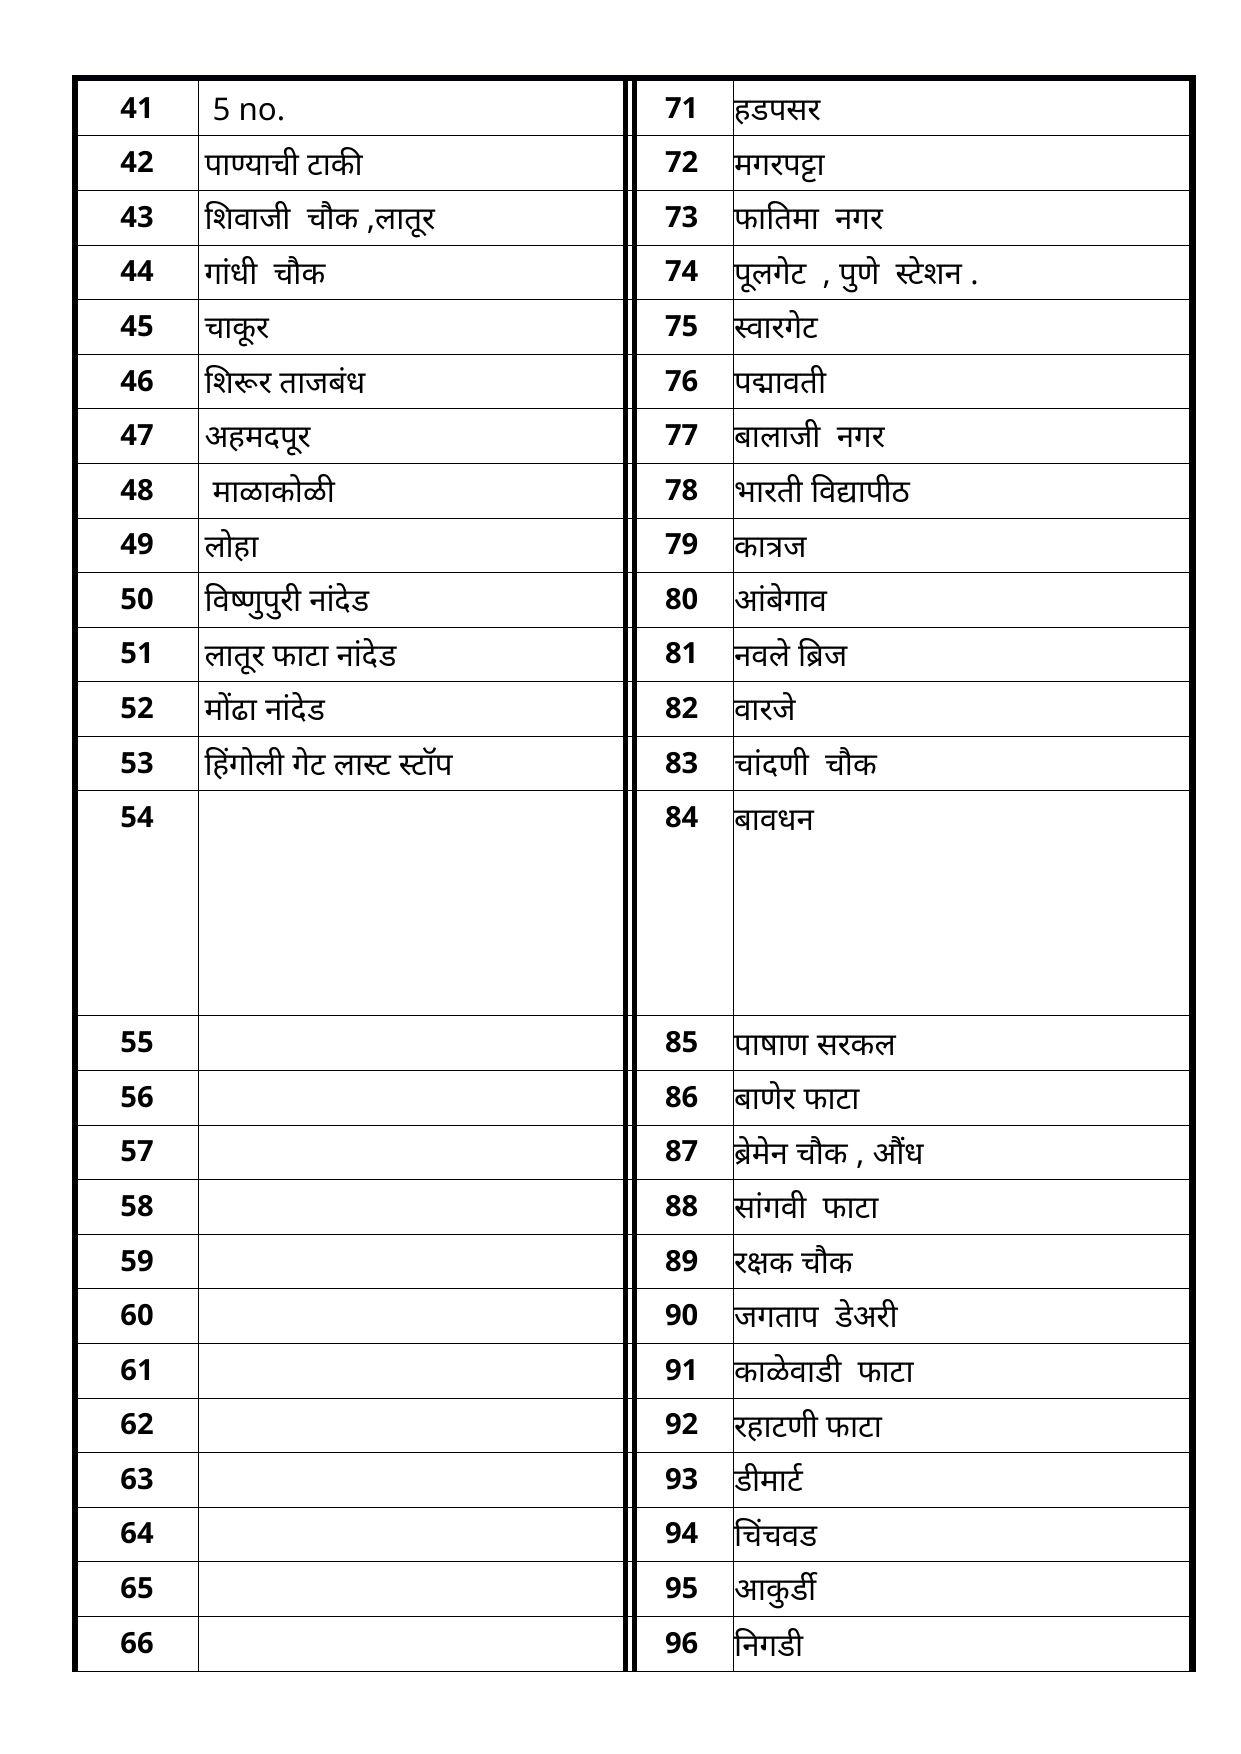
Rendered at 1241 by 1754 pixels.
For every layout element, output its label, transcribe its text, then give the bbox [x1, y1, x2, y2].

table_cell 85 [637, 1016, 733, 1070]
table_cell [199, 1235, 623, 1288]
table_cell निगडी [734, 1617, 1189, 1671]
table_cell पद्मावती [734, 355, 1189, 408]
table_cell माळाकोळी [199, 464, 623, 517]
table_cell 77 [637, 409, 733, 463]
table_cell चाकूर [199, 300, 623, 354]
table_cell कात्रज [734, 519, 1189, 572]
table_cell लोहा [199, 519, 623, 572]
table_cell 44 [78, 246, 198, 299]
table_cell [199, 1126, 623, 1179]
table_cell 57 [78, 1126, 198, 1179]
table_cell पूलगेट , पुणे स्टेशन . [734, 246, 1189, 299]
table_cell 47 [78, 409, 198, 463]
table_cell 89 [637, 1235, 733, 1288]
table_cell [199, 1344, 623, 1397]
table_cell 60 [78, 1289, 198, 1343]
table_cell लातूर फाटा नांदेड [199, 628, 623, 681]
table_cell 55 [78, 1016, 198, 1070]
table_cell ब्रेमेन चौक , औंध [734, 1126, 1189, 1179]
table_cell 61 [78, 1344, 198, 1397]
table_cell 71 [637, 81, 733, 135]
table_cell [199, 1508, 623, 1561]
table_cell बावधन [734, 791, 1189, 1015]
table_cell डीमार्ट [734, 1453, 1189, 1507]
table_cell [199, 1453, 623, 1507]
table_cell नवले ब्रिज [734, 628, 1189, 681]
table_cell 66 [78, 1617, 198, 1671]
table_cell रहाटणी फाटा [734, 1399, 1189, 1452]
table_cell हिंगोली गेट लास्ट स्टॉप [199, 737, 623, 790]
table_cell 51 [78, 628, 198, 681]
table_cell स्वारगेट [734, 300, 1189, 354]
table_cell 45 [78, 300, 198, 354]
table_cell 73 [637, 191, 733, 244]
table_cell 54 [78, 791, 198, 1015]
table_cell 49 [78, 519, 198, 572]
table_cell 53 [78, 737, 198, 790]
table_cell शिरूर ताजबंध [199, 355, 623, 408]
table_cell चिंचवड [734, 1508, 1189, 1561]
table_cell 83 [637, 737, 733, 790]
table_cell रक्षक चौक [734, 1235, 1189, 1288]
table_cell 48 [78, 464, 198, 517]
table_cell 91 [637, 1344, 733, 1397]
table_cell 88 [637, 1180, 733, 1234]
table_cell 52 [78, 682, 198, 736]
table_cell 56 [78, 1071, 198, 1124]
table_cell गांधी चौक [199, 246, 623, 299]
table_cell [199, 1016, 623, 1070]
table_cell 93 [637, 1453, 733, 1507]
table_cell 63 [78, 1453, 198, 1507]
table_cell 62 [78, 1399, 198, 1452]
table_cell [199, 1180, 623, 1234]
table_cell 76 [637, 355, 733, 408]
table_cell 94 [637, 1508, 733, 1561]
table_cell [199, 1071, 623, 1124]
table_cell 58 [78, 1180, 198, 1234]
table_cell 50 [78, 573, 198, 627]
table_cell मोंढा नांदेड [199, 682, 623, 736]
table_cell काळेवाडी फाटा [734, 1344, 1189, 1397]
table_cell [199, 1617, 623, 1671]
table_cell सांगवी फाटा [734, 1180, 1189, 1234]
table_cell 87 [637, 1126, 733, 1179]
table_cell 90 [637, 1289, 733, 1343]
table_cell जगताप डेअरी [734, 1289, 1189, 1343]
table_cell 81 [637, 628, 733, 681]
table_cell हडपसर [734, 81, 1189, 135]
table_cell 43 [78, 191, 198, 244]
table_cell 59 [78, 1235, 198, 1288]
table_cell पाषाण सरकल [734, 1016, 1189, 1070]
table_cell भारती विद्यापीठ [734, 464, 1189, 517]
table_cell आंबेगाव [734, 573, 1189, 627]
table_cell विष्णुपुरी नांदेड [199, 573, 623, 627]
table_cell 42 [78, 136, 198, 190]
table_cell 96 [637, 1617, 733, 1671]
table_cell [199, 1289, 623, 1343]
table_cell 82 [637, 682, 733, 736]
table_cell अहमदपूर [199, 409, 623, 463]
table_cell पाण्याची टाकी [199, 136, 623, 190]
table_cell वारजे [734, 682, 1189, 736]
table_cell बालाजी नगर [734, 409, 1189, 463]
table_cell [199, 1399, 623, 1452]
table_cell 86 [637, 1071, 733, 1124]
table_cell 92 [637, 1399, 733, 1452]
table_cell बाणेर फाटा [734, 1071, 1189, 1124]
table_cell 95 [637, 1562, 733, 1616]
table_cell शिवाजी चौक ,लातूर [199, 191, 623, 244]
table_cell 46 [78, 355, 198, 408]
table_cell 80 [637, 573, 733, 627]
table_cell 72 [637, 136, 733, 190]
table_cell आकुर्डी [734, 1562, 1189, 1616]
table_cell 41 [78, 81, 198, 135]
table_cell [199, 791, 623, 1015]
table_cell [199, 1562, 623, 1616]
table_cell 75 [637, 300, 733, 354]
table_cell 64 [78, 1508, 198, 1561]
table_cell 84 [637, 791, 733, 1015]
table_cell 5 no. [199, 81, 623, 135]
table_cell 65 [78, 1562, 198, 1616]
table_cell 79 [637, 519, 733, 572]
table_cell 74 [637, 246, 733, 299]
table_cell फातिमा नगर [734, 191, 1189, 244]
table_cell मगरपट्टा [734, 136, 1189, 190]
table_cell चांदणी चौक [734, 737, 1189, 790]
table_cell 78 [637, 464, 733, 517]
